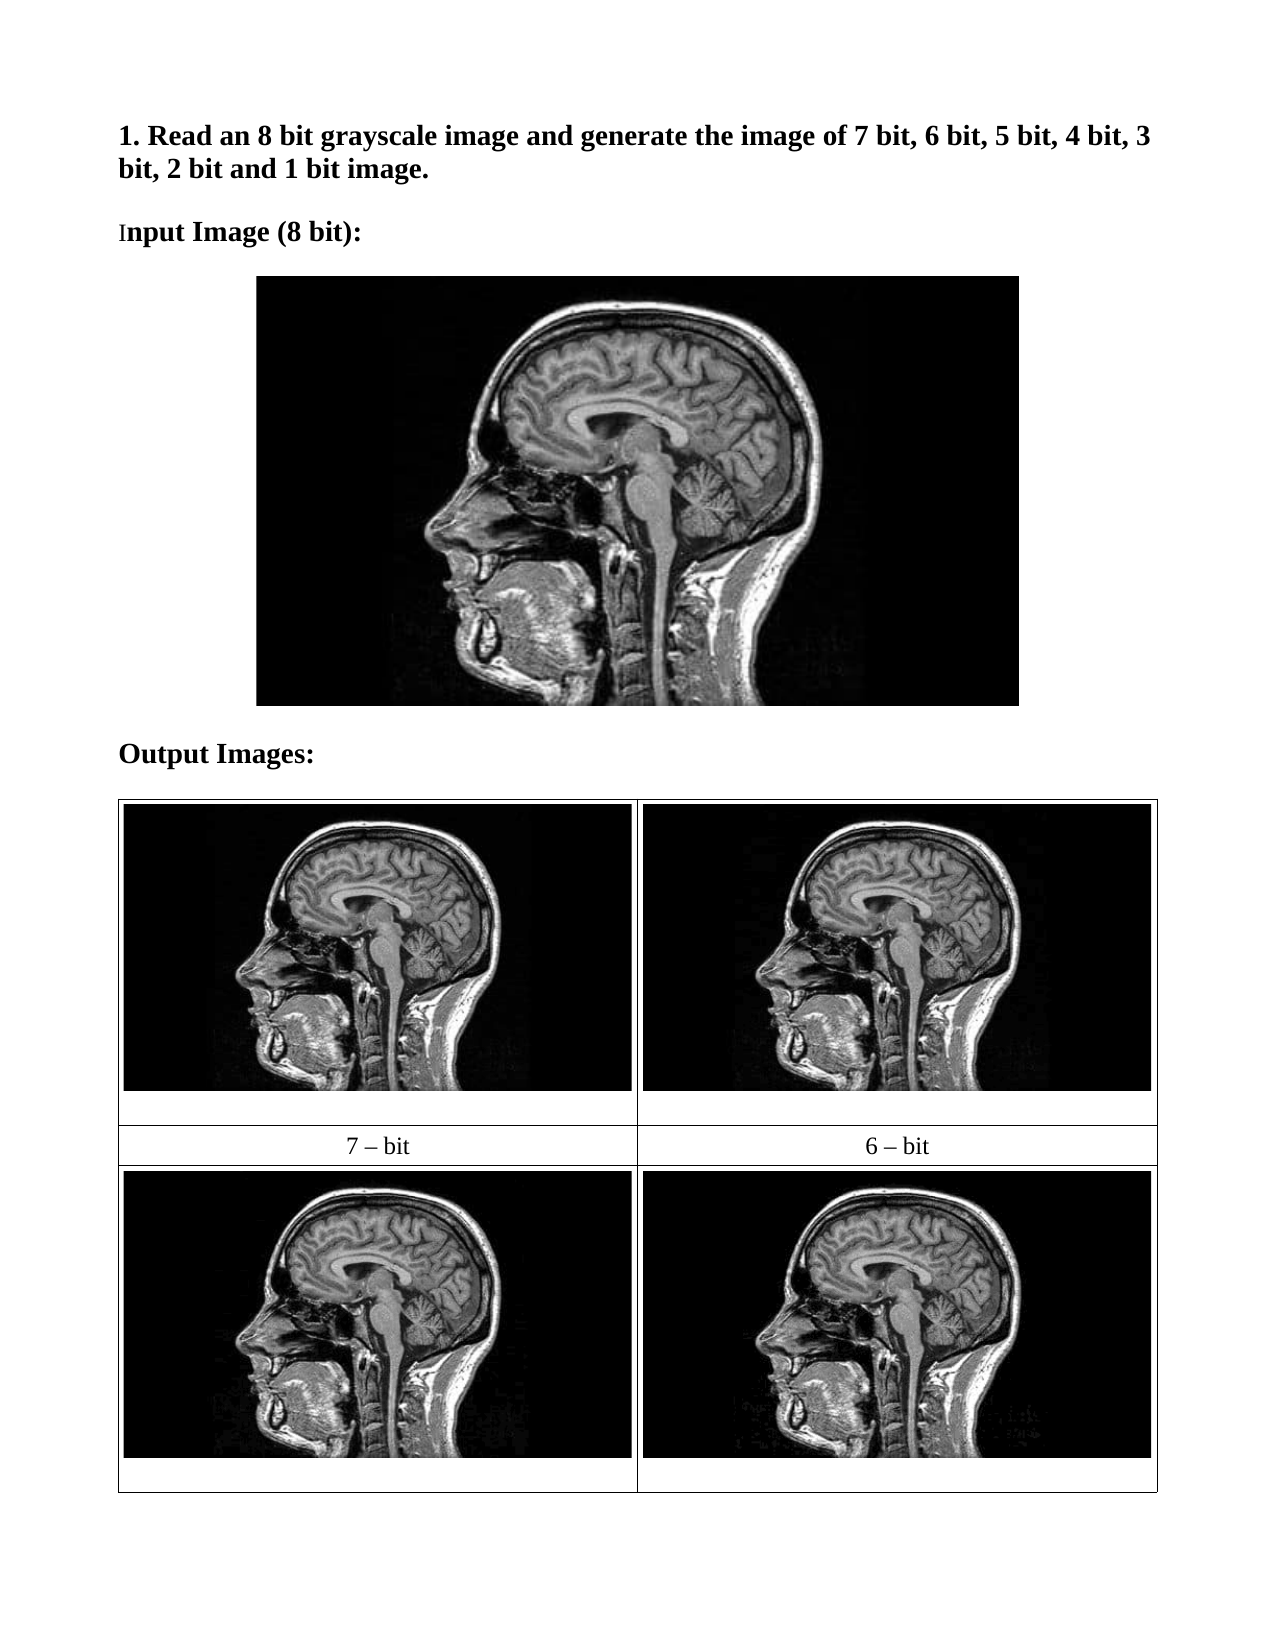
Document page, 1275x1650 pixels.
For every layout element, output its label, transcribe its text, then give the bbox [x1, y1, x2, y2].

picture [643, 1171, 1152, 1458]
table_cell [119, 1166, 637, 1492]
text Input Image (8 bit): [118, 214, 1157, 247]
picture [123, 804, 632, 1091]
text 1. Read an 8 bit grayscale image and generate the image of 7 bit, 6 bit, 5 bit, 4 bit, 3 bit, 2 bit and 1 bit image. [118, 118, 1157, 185]
table_header [119, 800, 637, 1125]
table_header [638, 800, 1157, 1125]
table_cell [638, 1166, 1157, 1492]
picture [123, 1171, 632, 1458]
picture [643, 804, 1152, 1091]
table_cell 6 – bit [638, 1126, 1157, 1165]
text Output Images: [118, 276, 1157, 770]
picture [256, 276, 1019, 706]
table_cell 7 – bit [119, 1126, 637, 1165]
